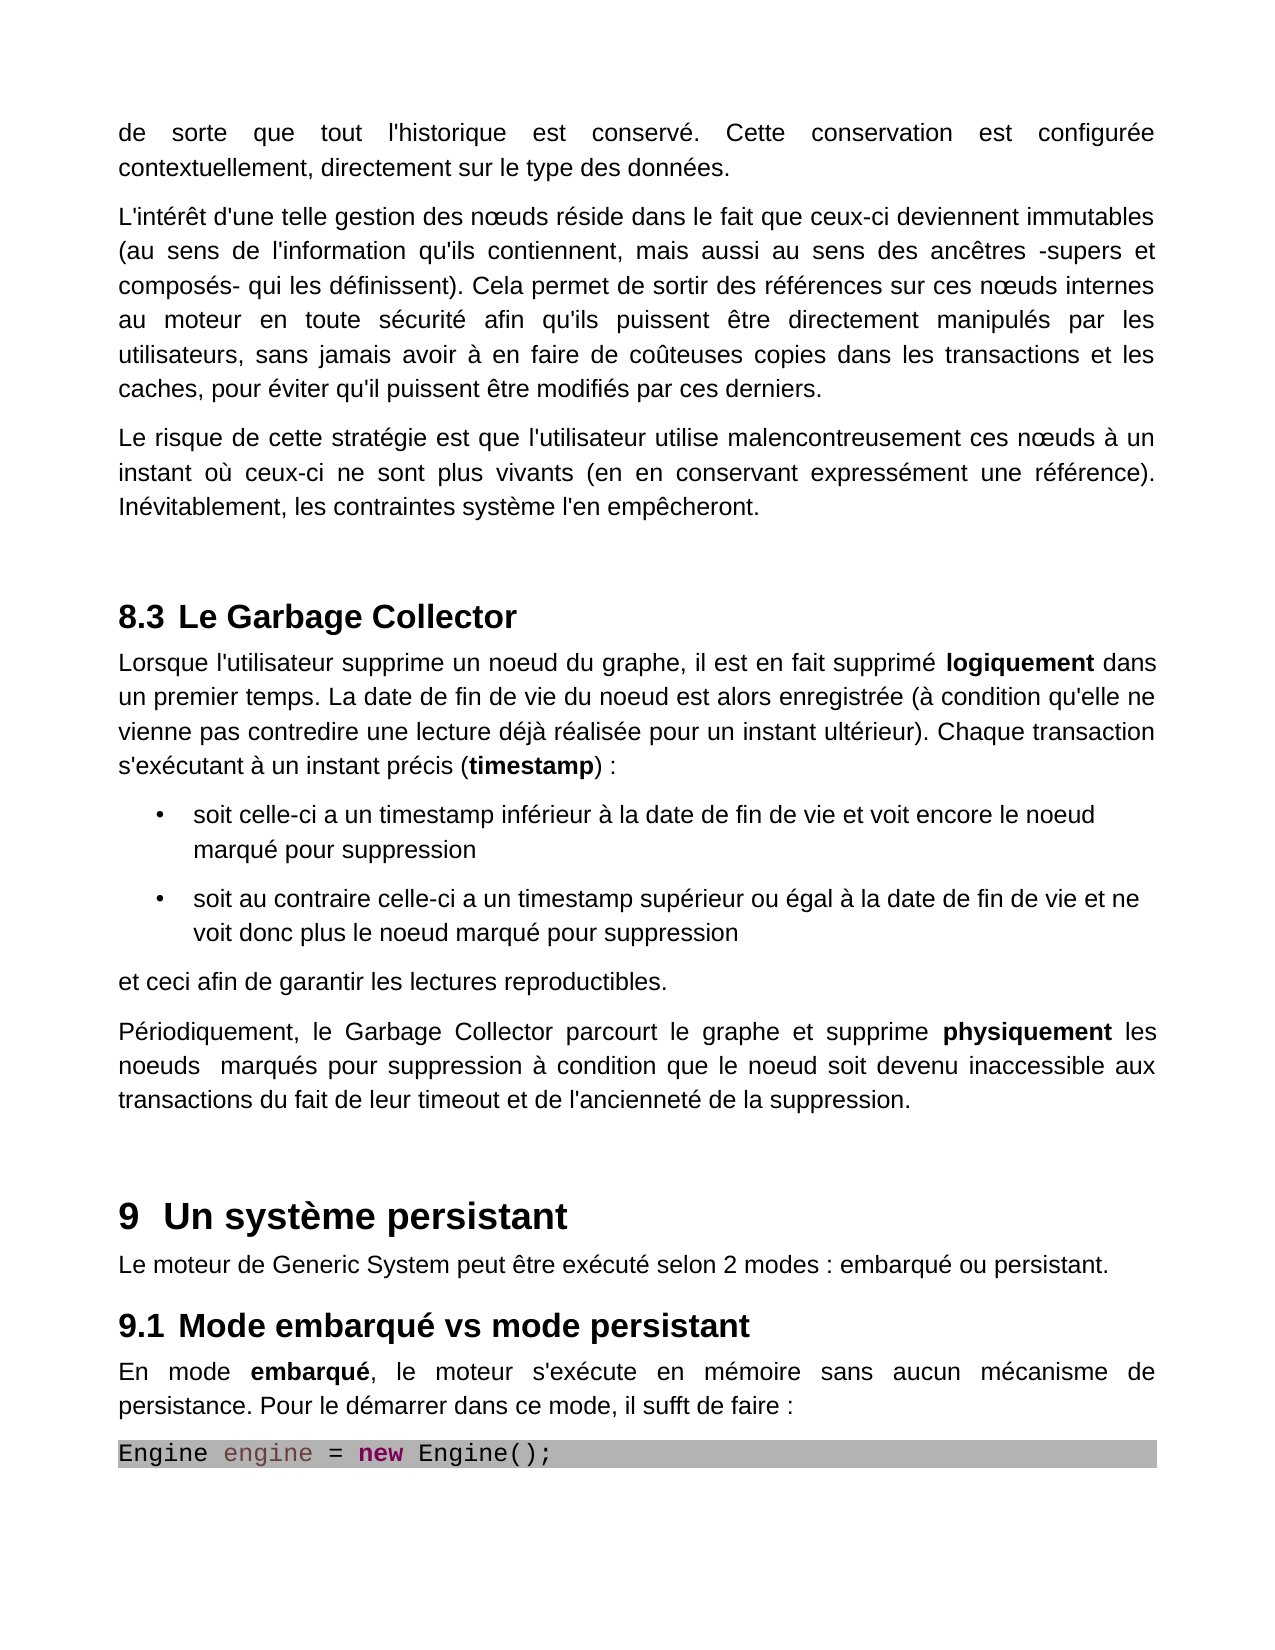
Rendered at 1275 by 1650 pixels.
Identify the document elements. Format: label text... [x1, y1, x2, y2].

subtitle Mode embarqué vs mode persistant [118, 1305, 1157, 1344]
text de sorte que tout l'historique est conservé. Cette conservation est configurée contextuellement, directement sur le type des données. [118, 118, 1157, 181]
text Engine engine = new Engine(); [118, 1440, 1157, 1468]
text et ceci afin de garantir les lectures reproductibles. [118, 967, 1157, 996]
subtitle Le Garbage Collector [118, 596, 1157, 635]
text Périodiquement, le Garbage Collector parcourt le graphe et supprime physiquement les noeuds marqués pour suppression à condition que le noeud soit devenu inaccessible aux transactions du fait de leur timeout et de l'ancienneté de la suppression. [118, 1016, 1157, 1114]
text Lorsque l'utilisateur supprime un noeud du graphe, il est en fait supprimé logiquement dans un premier temps. La date de fin de vie du noeud est alors enregistrée (à condition qu'elle ne vienne pas contredire une lecture déjà réalisée pour un instant ultérieur). Chaque transaction s'exécutant à un instant précis (timestamp) : [118, 648, 1157, 780]
text L'intérêt d'une telle gestion des nœuds réside dans le fait que ceux-ci deviennent immutables (au sens de l'information qu'ils contiennent, mais aussi au sens des ancêtres -supers et composés- qui les définissent). Cela permet de sortir des références sur ces nœuds internes au moteur en toute sécurité afin qu'ils puissent être directement manipulés par les utilisateurs, sans jamais avoir à en faire de coûteuses copies dans les transactions et les caches, pour éviter qu'il puissent être modifiés par ces derniers. [118, 202, 1157, 403]
subtitle Un système persistant [118, 1194, 1157, 1238]
text Le moteur de Generic System peut être exécuté selon 2 modes : embarqué ou persistant. [118, 1250, 1157, 1279]
list soit au contraire celle-ci a un timestamp supérieur ou égal à la date de fin de vie et ne voit donc plus le noeud marqué pour suppression [156, 884, 1157, 947]
text En mode embarqué, le moteur s'exécute en mémoire sans aucun mécanisme de persistance. Pour le démarrer dans ce mode, il sufft de faire : [118, 1357, 1157, 1420]
text Le risque de cette stratégie est que l'utilisateur utilise malencontreusement ces nœuds à un instant où ceux-ci ne sont plus vivants (en en conservant expressément une référence). Inévitablement, les contraintes système l'en empêcheront. [118, 423, 1157, 521]
list soit celle-ci a un timestamp inférieur à la date de fin de vie et voit encore le noeud marqué pour suppression [156, 800, 1157, 863]
